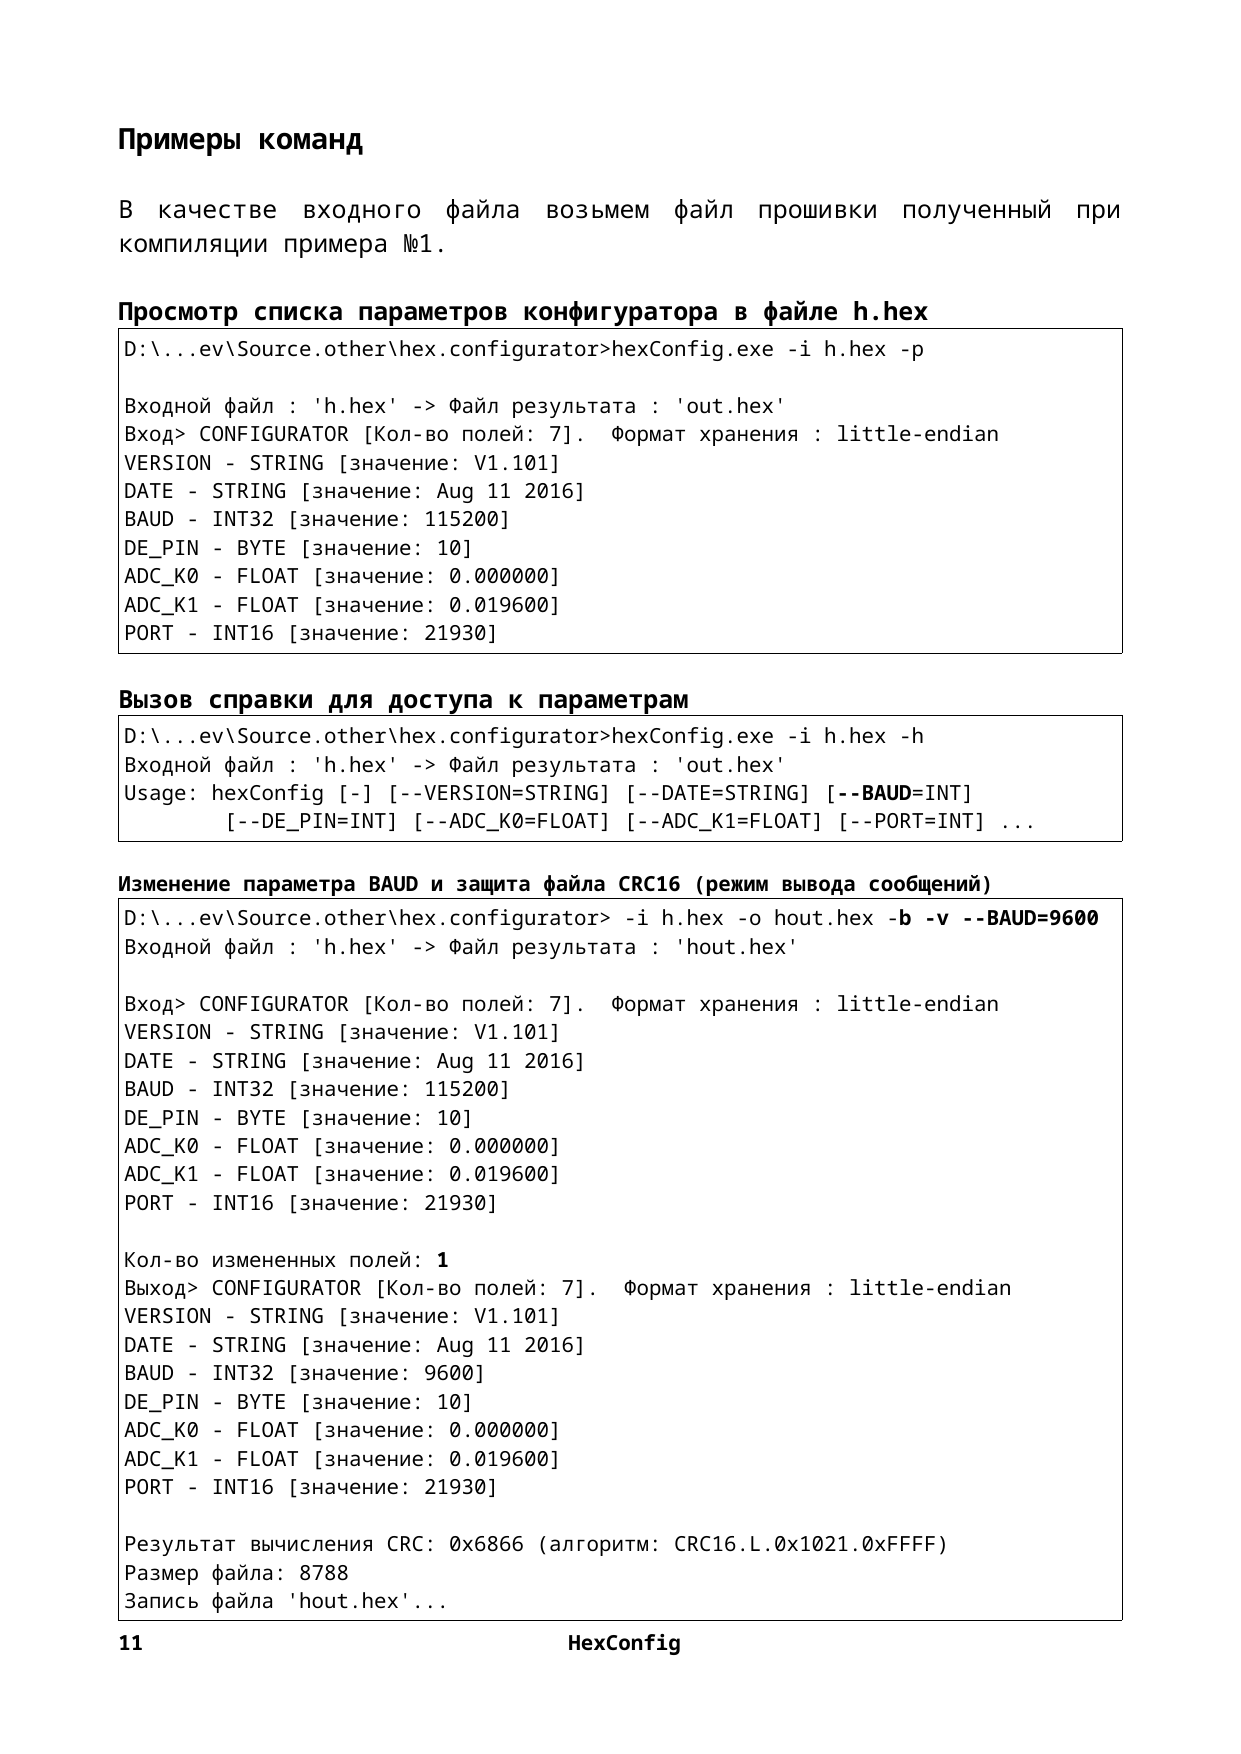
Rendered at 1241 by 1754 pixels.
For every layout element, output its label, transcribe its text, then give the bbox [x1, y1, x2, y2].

table_header D:\...ev\Source.other\hex.configurator> -i h.hex -o hout.hex -b -v --BAUD=9600 Входной файл : 'h.hex' -> Файл результата : 'hout.hex' Вход> CONFIGURATOR [Кол-во полей: 7]. Формат хранения : little-endian VERSION - STRING [значение: V1.101] DATE - STRING [значение: Aug 11 2016] BAUD - INT32 [значение: 115200] DE_PIN - BYTE [значение: 10] ADC_K0 - FLOAT [значение: 0.000000] ADC_K1 - FLOAT [значение: 0.019600] PORT - INT16 [значение: 21930] Кол-во измененных полей: 1 Выход> CONFIGURATOR [Кол-во полей: 7]. Формат хранения : little-endian VERSION - STRING [значение: V1.101] DATE - STRING [значение: Aug 11 2016] BAUD - INT32 [значение: 9600] DE_PIN - BYTE [значение: 10] ADC_K0 - FLOAT [значение: 0.000000] ADC_K1 - FLOAT [значение: 0.019600] PORT - INT16 [значение: 21930] Результат вычисления CRC: 0x6866 (алгоритм: CRC16.L.0x1021.0xFFFF) Размер файла: 8788 Запись файла 'hout.hex'... [119, 899, 1122, 1620]
text Изменение параметра BAUD и защита файла CRC16 (режим вывода сообщений) [118, 869, 1122, 898]
text Просмотр списка параметров конфигуратора в файле h.hex [118, 294, 1122, 328]
table_header D:\...ev\Source.other\hex.configurator>hexConfig.exe -i h.hex -h Входной файл : 'h.hex' -> Файл результата : 'out.hex' Usage: hexConfig [-] [--VERSION=STRING] [--DATE=STRING] [--BAUD=INT] [--DE_PIN=INT] [--ADC_K0=FLOAT] [--ADC_K1=FLOAT] [--PORT=INT] ... [119, 716, 1122, 841]
text Примеры команд [118, 118, 1122, 158]
table_header D:\...ev\Source.other\hex.configurator>hexConfig.exe -i h.hex -p Входной файл : 'h.hex' -> Файл результата : 'out.hex' Вход> CONFIGURATOR [Кол-во полей: 7]. Формат хранения : little-endian VERSION - STRING [значение: V1.101] DATE - STRING [значение: Aug 11 2016] BAUD - INT32 [значение: 115200] DE_PIN - BYTE [значение: 10] ADC_K0 - FLOAT [значение: 0.000000] ADC_K1 - FLOAT [значение: 0.019600] PORT - INT16 [значение: 21930] [119, 329, 1122, 652]
text Вызов справки для доступа к параметрам [118, 681, 1122, 715]
text В качестве входного файла возьмем файл прошивки полученный при компиляции примера №1. [118, 192, 1122, 260]
